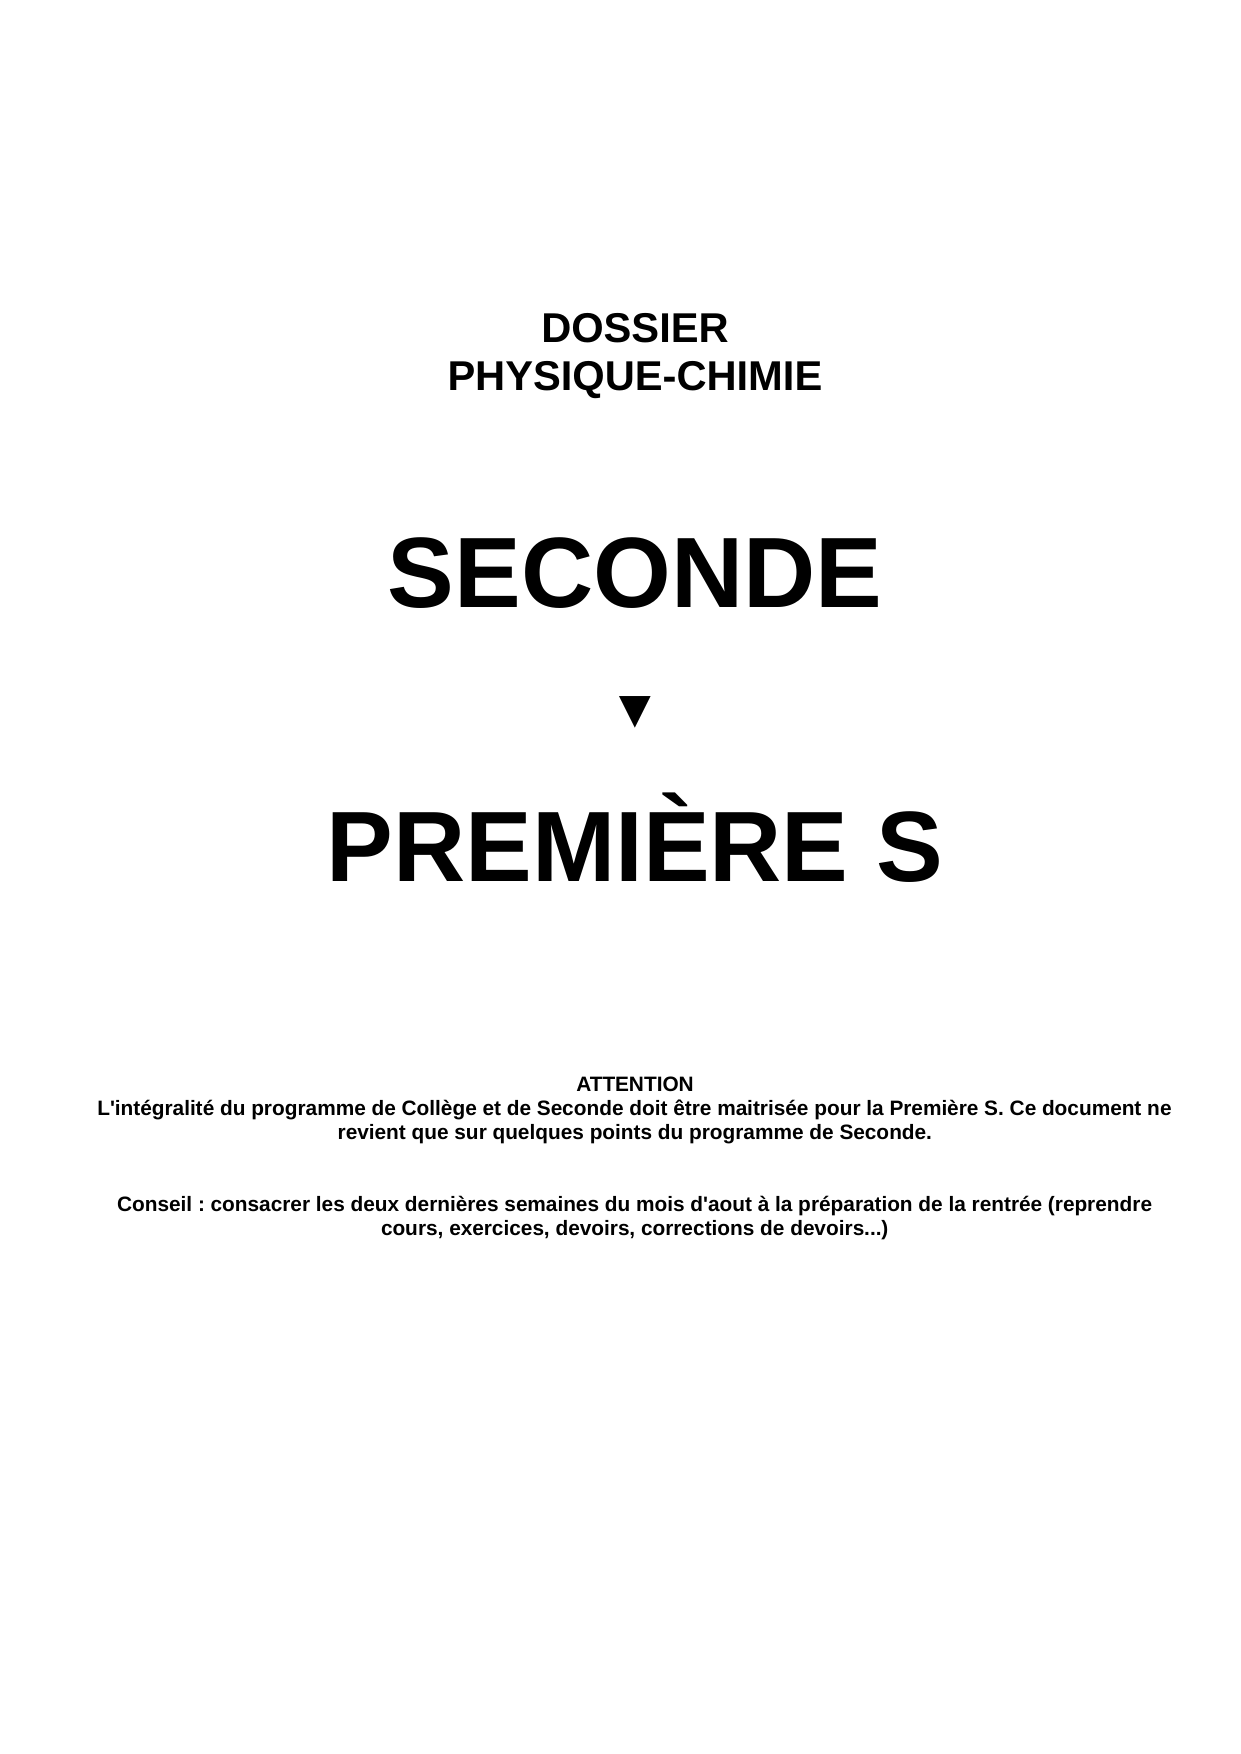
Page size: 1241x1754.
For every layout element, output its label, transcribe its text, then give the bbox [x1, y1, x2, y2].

text PHYSIQUE-CHIMIE [88, 351, 1181, 399]
text Dossier [88, 303, 1181, 351]
text ▼ [88, 677, 1181, 739]
text L'intégralité du programme de Collège et de Seconde doit être maitrisée pour la Première S. Ce document ne revient que sur quelques points du programme de Seconde. [88, 1096, 1181, 1144]
text ATTENTION [88, 1072, 1181, 1096]
text première S [88, 787, 1181, 902]
text seconde [88, 514, 1181, 629]
text Conseil : consacrer les deux dernières semaines du mois d'aout à la préparation de la rentrée (reprendre cours, exercices, devoirs, corrections de devoirs...) [88, 1192, 1181, 1240]
